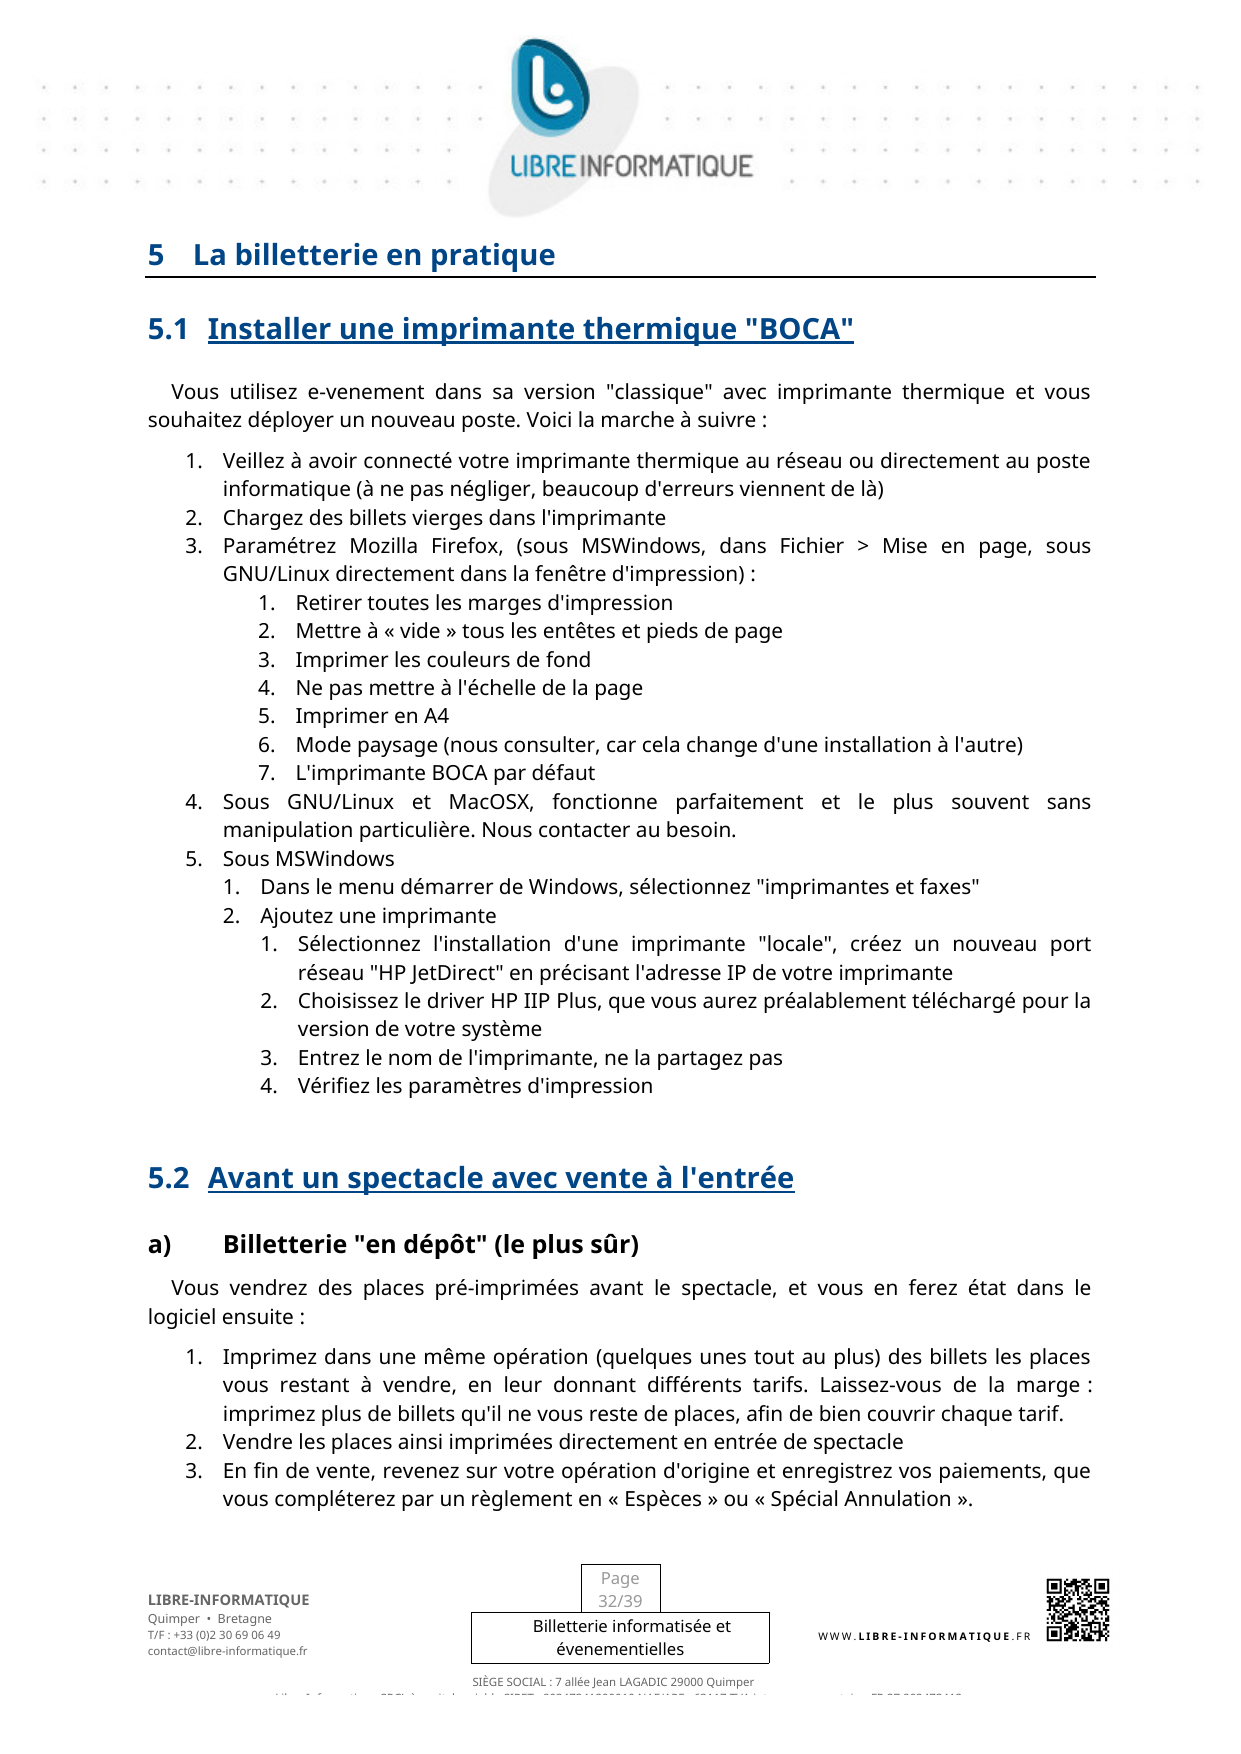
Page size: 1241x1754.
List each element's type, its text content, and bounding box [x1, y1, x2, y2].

subtitle La billetterie en pratique [145, 231, 1096, 276]
list Paramétrez Mozilla Firefox, (sous MSWindows, dans Fichier > Mise en page, sous GNU/Linux directement dans la fenêtre d'impression) : [185, 531, 1093, 588]
picture [1036, 1568, 1120, 1652]
list Vérifiez les paramètres d'impression [260, 1071, 1093, 1100]
subtitle Billetterie "en dépôt" (le plus sûr) [148, 1227, 1093, 1261]
list Vendre les places ainsi imprimées directement en entrée de spectacle [185, 1427, 1093, 1456]
list Retirer toutes les marges d'impression [258, 588, 1093, 616]
list Imprimez dans une même opération (quelques unes tout au plus) des billets les places vous restant à vendre, en leur donnant différents tarifs. Laissez-vous de la marge : imprimez plus de billets qu'il ne vous reste de places, afin de bien couvrir chaque tarif. [185, 1342, 1093, 1427]
list Imprimer en A4 [258, 702, 1093, 730]
list Chargez des billets vierges dans l'imprimante [185, 503, 1093, 531]
list Entrez le nom de l'imprimante, ne la partagez pas [260, 1043, 1093, 1071]
list Ne pas mettre à l'échelle de la page [258, 673, 1093, 702]
list Sous GNU/Linux et MacOSX, fonctionne parfaitement et le plus souvent sans manipulation particulière. Nous contacter au besoin. [185, 787, 1093, 844]
list Choisissez le driver HP IIP Plus, que vous aurez préalablement téléchargé pour la version de votre système [260, 986, 1093, 1043]
list En fin de vente, revenez sur votre opération d'origine et enregistrez vos paiements, que vous compléterez par un règlement en « Espèces » ou « Spécial Annulation ». [185, 1456, 1093, 1513]
text Vous vendrez des places pré-imprimées avant le spectacle, et vous en ferez état dans le logiciel ensuite : [148, 1273, 1093, 1330]
picture [27, 35, 1213, 220]
list Mode paysage (nous consulter, car cela change d'une installation à l'autre) [258, 730, 1093, 758]
list Mettre à « vide » tous les entêtes et pieds de page [258, 616, 1093, 645]
text Vous utilisez e-venement dans sa version "classique" avec imprimante thermique et vous souhaitez déployer un nouveau poste. Voici la marche à suivre : [148, 377, 1093, 434]
list Sélectionnez l'installation d'une imprimante "locale", créez un nouveau port réseau "HP JetDirect" en précisant l'adresse IP de votre imprimante [260, 929, 1093, 986]
list Ajoutez une imprimante [223, 901, 1093, 929]
list Dans le menu démarrer de Windows, sélectionnez "imprimantes et faxes" [223, 872, 1093, 901]
list Imprimer les couleurs de fond [258, 645, 1093, 673]
list Veillez à avoir connecté votre imprimante thermique au réseau ou directement au poste informatique (à ne pas négliger, beaucoup d'erreurs viennent de là) [185, 446, 1093, 503]
subtitle Installer une imprimante thermique "BOCA" [148, 308, 1093, 348]
list Sous MSWindows [185, 844, 1093, 872]
list L'imprimante BOCA par défaut [258, 758, 1093, 787]
subtitle Avant un spectacle avec vente à l'entrée [148, 1158, 1093, 1197]
